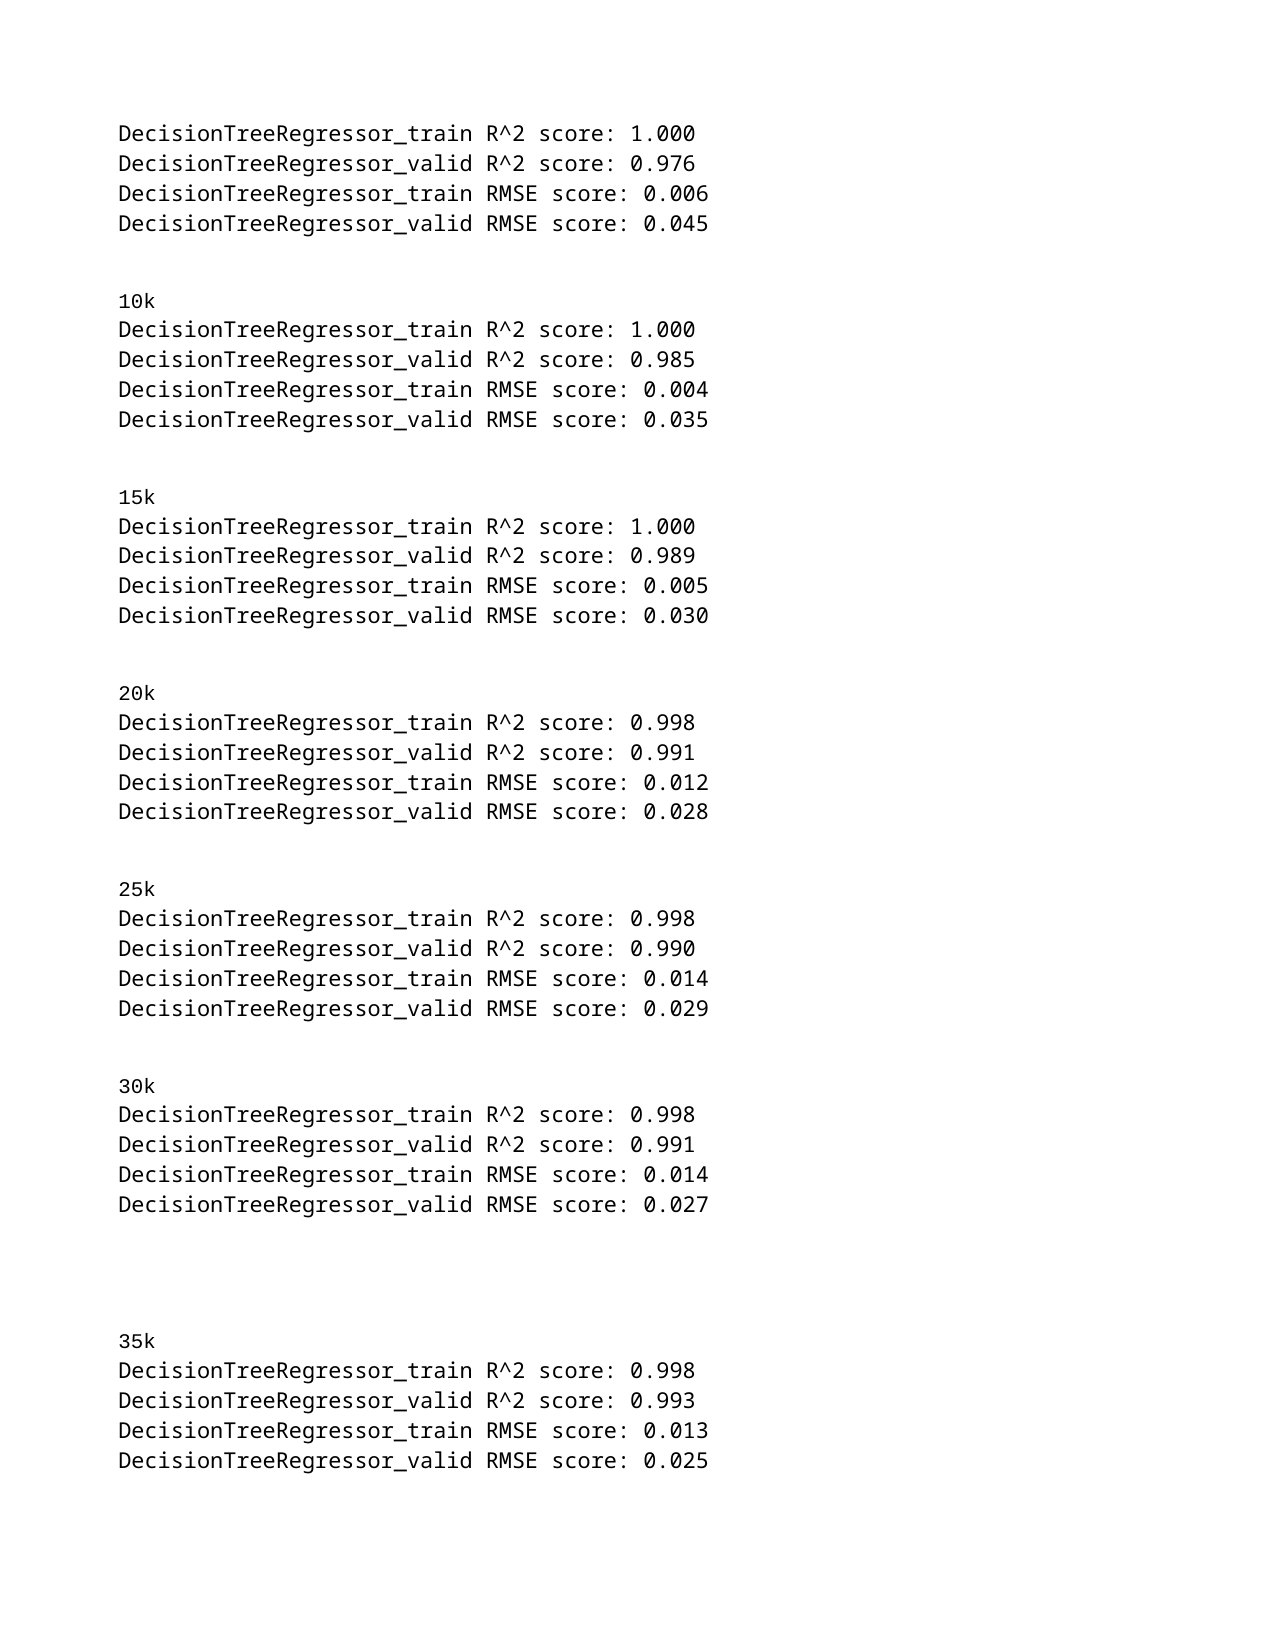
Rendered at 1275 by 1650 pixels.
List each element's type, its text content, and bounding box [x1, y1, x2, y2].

text DecisionTreeRegressor_valid R^2 score: 0.991 [118, 1129, 1157, 1159]
text DecisionTreeRegressor_train R^2 score: 1.000 [118, 118, 1157, 148]
text DecisionTreeRegressor_train R^2 score: 0.998 [118, 707, 1157, 737]
text DecisionTreeRegressor_train R^2 score: 0.998 [118, 1099, 1157, 1129]
text DecisionTreeRegressor_train RMSE score: 0.005 [118, 570, 1157, 600]
text 30k [118, 1076, 1157, 1099]
text DecisionTreeRegressor_valid R^2 score: 0.990 [118, 933, 1157, 963]
text DecisionTreeRegressor_valid RMSE score: 0.035 [118, 404, 1157, 433]
text 10k [118, 291, 1157, 314]
text DecisionTreeRegressor_train R^2 score: 0.998 [118, 1355, 1157, 1385]
text DecisionTreeRegressor_train RMSE score: 0.014 [118, 963, 1157, 992]
text DecisionTreeRegressor_valid RMSE score: 0.027 [118, 1189, 1157, 1218]
text DecisionTreeRegressor_train RMSE score: 0.004 [118, 374, 1157, 404]
text DecisionTreeRegressor_valid R^2 score: 0.991 [118, 737, 1157, 766]
text DecisionTreeRegressor_valid RMSE score: 0.030 [118, 600, 1157, 630]
text DecisionTreeRegressor_valid RMSE score: 0.029 [118, 992, 1157, 1022]
text 35k [118, 1332, 1157, 1355]
text DecisionTreeRegressor_valid R^2 score: 0.985 [118, 344, 1157, 374]
text DecisionTreeRegressor_train R^2 score: 1.000 [118, 314, 1157, 344]
text DecisionTreeRegressor_train R^2 score: 0.998 [118, 903, 1157, 933]
text DecisionTreeRegressor_train RMSE score: 0.013 [118, 1415, 1157, 1444]
text 25k [118, 879, 1157, 903]
text DecisionTreeRegressor_valid RMSE score: 0.025 [118, 1444, 1157, 1474]
text DecisionTreeRegressor_train RMSE score: 0.014 [118, 1159, 1157, 1189]
text DecisionTreeRegressor_valid RMSE score: 0.045 [118, 207, 1157, 237]
text DecisionTreeRegressor_train RMSE score: 0.006 [118, 178, 1157, 207]
text DecisionTreeRegressor_valid R^2 score: 0.989 [118, 540, 1157, 570]
text 20k [118, 683, 1157, 707]
text DecisionTreeRegressor_valid R^2 score: 0.993 [118, 1385, 1157, 1415]
text DecisionTreeRegressor_train RMSE score: 0.012 [118, 766, 1157, 796]
text DecisionTreeRegressor_valid R^2 score: 0.976 [118, 148, 1157, 178]
text DecisionTreeRegressor_valid RMSE score: 0.028 [118, 796, 1157, 826]
text DecisionTreeRegressor_train R^2 score: 1.000 [118, 511, 1157, 540]
text 15k [118, 487, 1157, 511]
